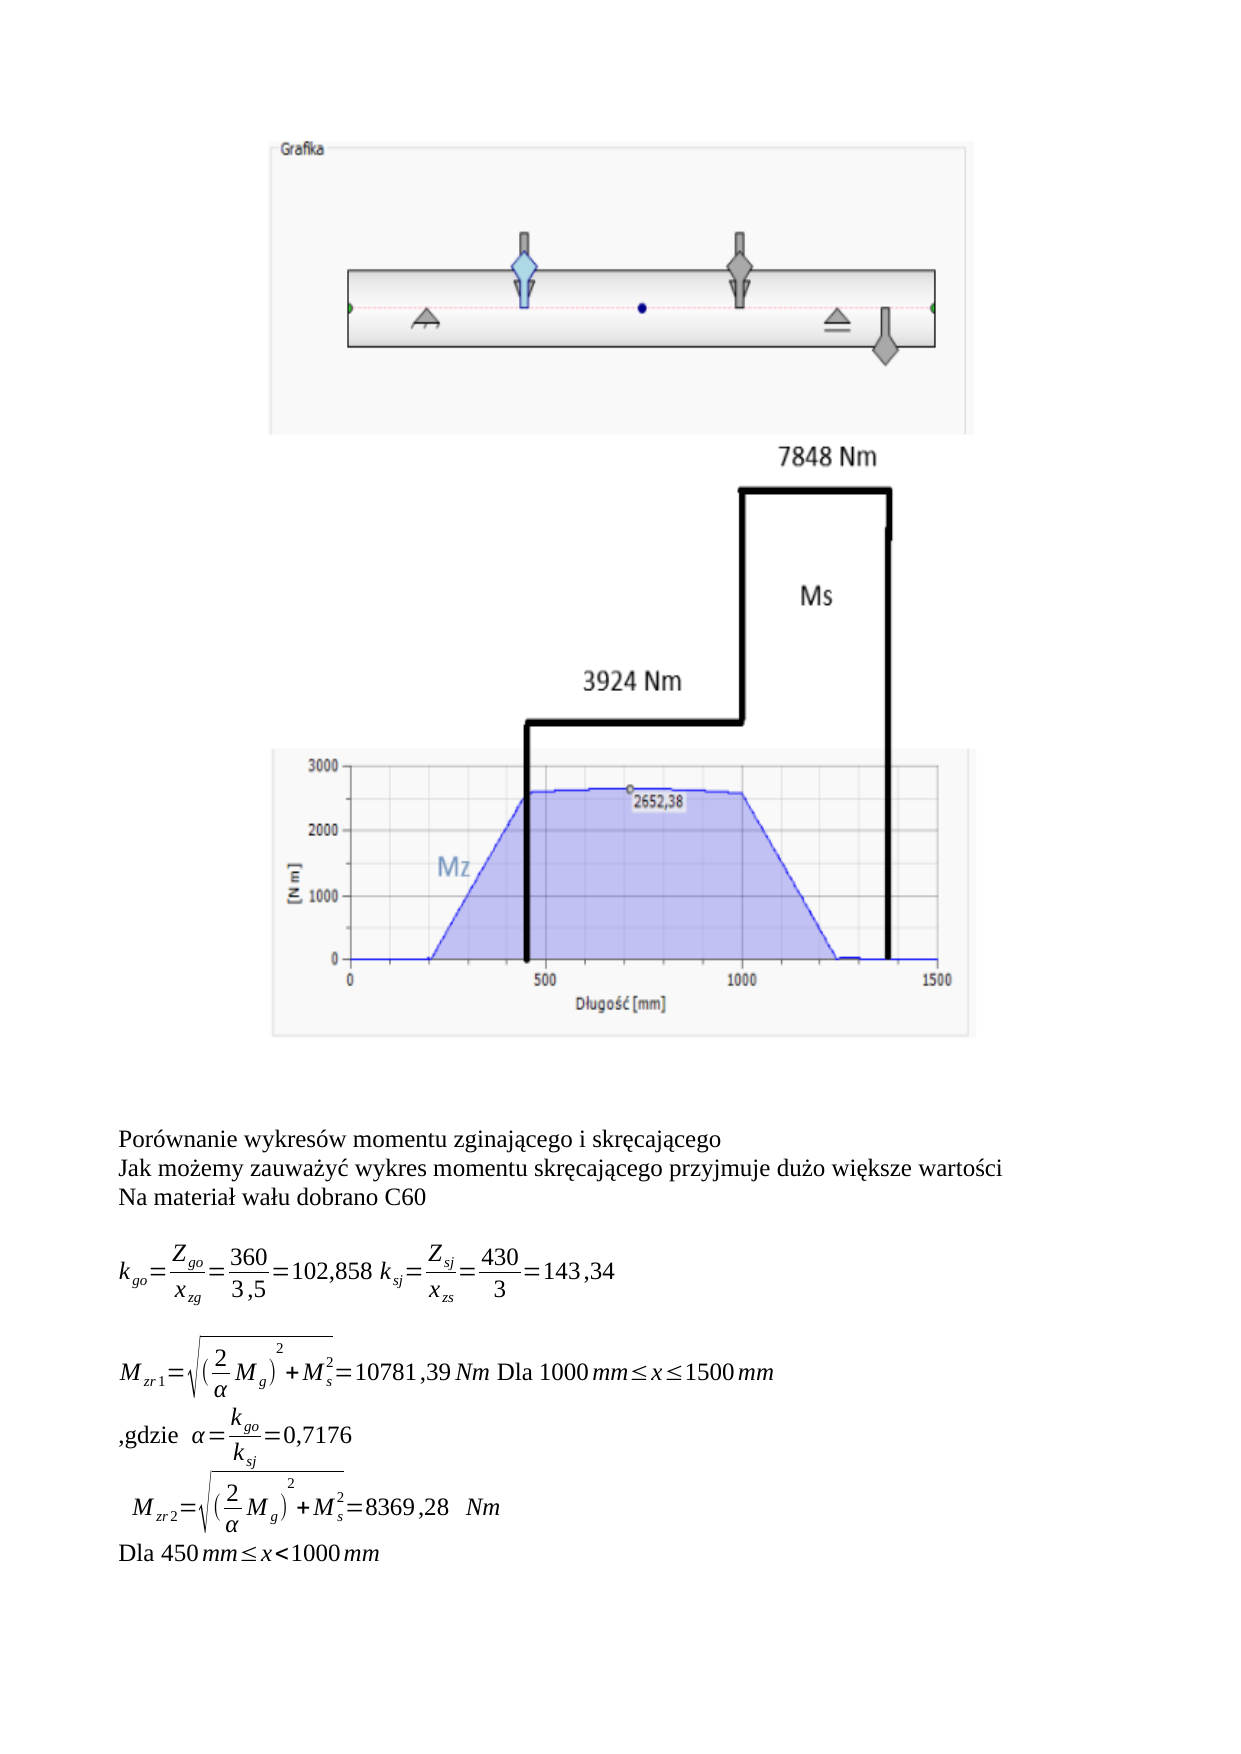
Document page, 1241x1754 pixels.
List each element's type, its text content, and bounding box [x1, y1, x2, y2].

picture [256, 128, 998, 1068]
text Dla [118, 1335, 1122, 1403]
text Na materiał wału dobrano C60 [118, 1182, 1122, 1211]
text Porównanie wykresów momentu zginającego i skręcającego [118, 1124, 1122, 1153]
text ,gdzie [118, 1403, 1122, 1470]
text Dla [118, 1538, 1122, 1567]
text Jak możemy zauważyć wykres momentu skręcającego przyjmuje dużo większe wartości [118, 1153, 1122, 1182]
